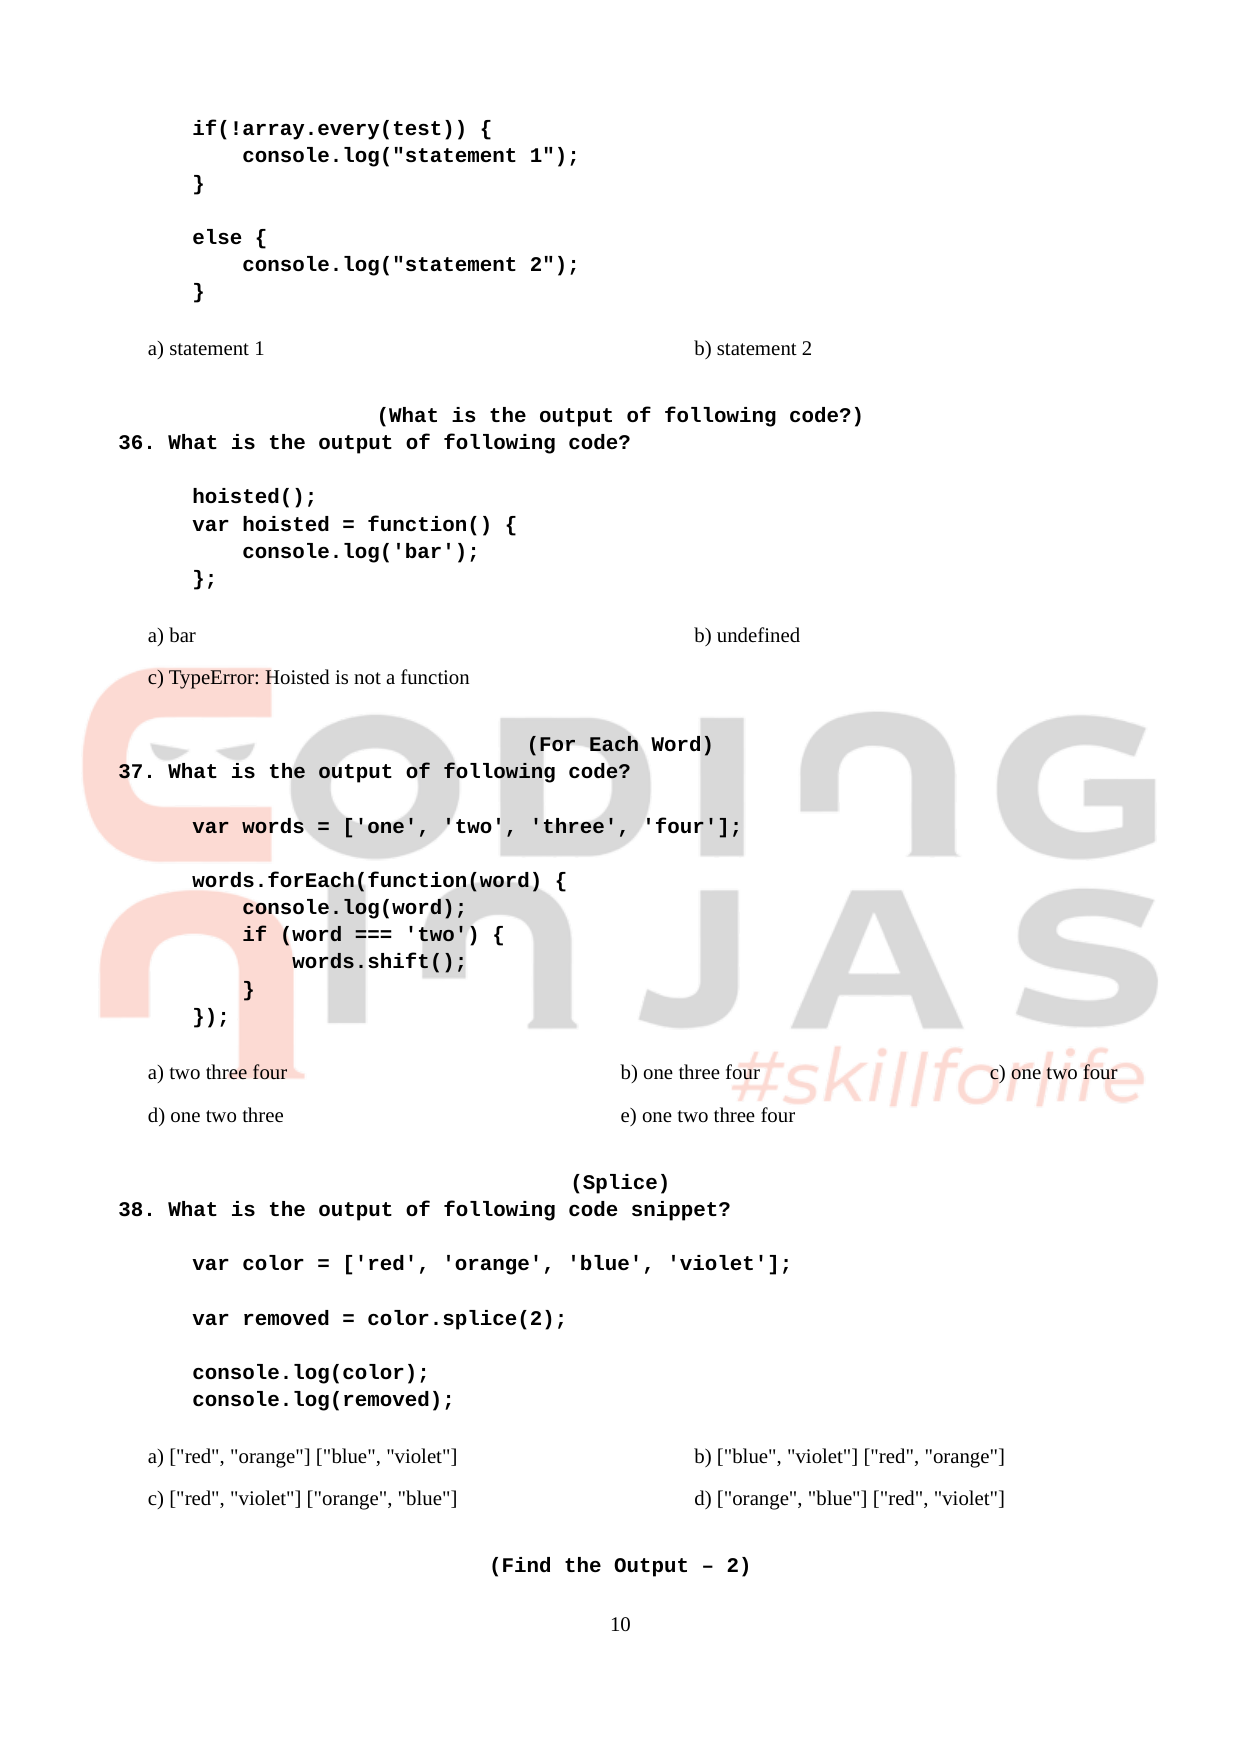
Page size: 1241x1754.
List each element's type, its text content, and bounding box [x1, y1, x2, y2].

text console.log(removed); [192, 1389, 1122, 1413]
text 37. What is the output of following code? [118, 761, 1122, 785]
text console.log("statement 1"); [192, 145, 1122, 169]
text (Splice) [118, 1172, 1122, 1196]
text (Find the Output – 2) [118, 1555, 1122, 1579]
text 38. What is the output of following code snippet? [118, 1199, 1122, 1223]
text d) one two three e) one two three four [148, 1102, 1122, 1127]
text console.log("statement 2"); [192, 254, 1122, 278]
text else { [192, 227, 1122, 251]
text var hoisted = function() { [192, 514, 1122, 537]
text var removed = color.splice(2); [192, 1308, 1122, 1331]
text } [192, 281, 1122, 305]
text (For Each Word) [118, 734, 1122, 758]
text var words = ['one', 'two', 'three', 'four']; [192, 816, 1122, 839]
text a) ["red", "orange"] ["blue", "violet"] b) ["blue", "violet"] ["red", "orange"] [148, 1444, 1122, 1468]
text a) bar b) undefined [148, 622, 1122, 647]
text words.forEach(function(word) { [192, 870, 1122, 894]
text console.log(word); [192, 897, 1122, 921]
text }); [192, 1006, 1122, 1029]
text (What is the output of following code?) [118, 405, 1122, 429]
text var color = ['red', 'orange', 'blue', 'violet']; [192, 1253, 1122, 1277]
text a) two three four b) one three four c) one two four [148, 1060, 1122, 1084]
text console.log(color); [192, 1362, 1122, 1386]
text } [192, 979, 1122, 1002]
text } [192, 172, 1122, 196]
text c) TypeError: Hoisted is not a function [148, 665, 1122, 689]
text hoisted(); [192, 487, 1122, 510]
text if (word === 'two') { [192, 924, 1122, 948]
text }; [192, 568, 1122, 592]
text c) ["red", "violet"] ["orange", "blue"] d) ["orange", "blue"] ["red", "violet"] [148, 1486, 1122, 1510]
text 36. What is the output of following code? [118, 432, 1122, 456]
text console.log('bar'); [192, 541, 1122, 564]
text words.shift(); [192, 952, 1122, 975]
text a) statement 1 b) statement 2 [148, 336, 1122, 360]
text if(!array.every(test)) { [192, 118, 1122, 142]
